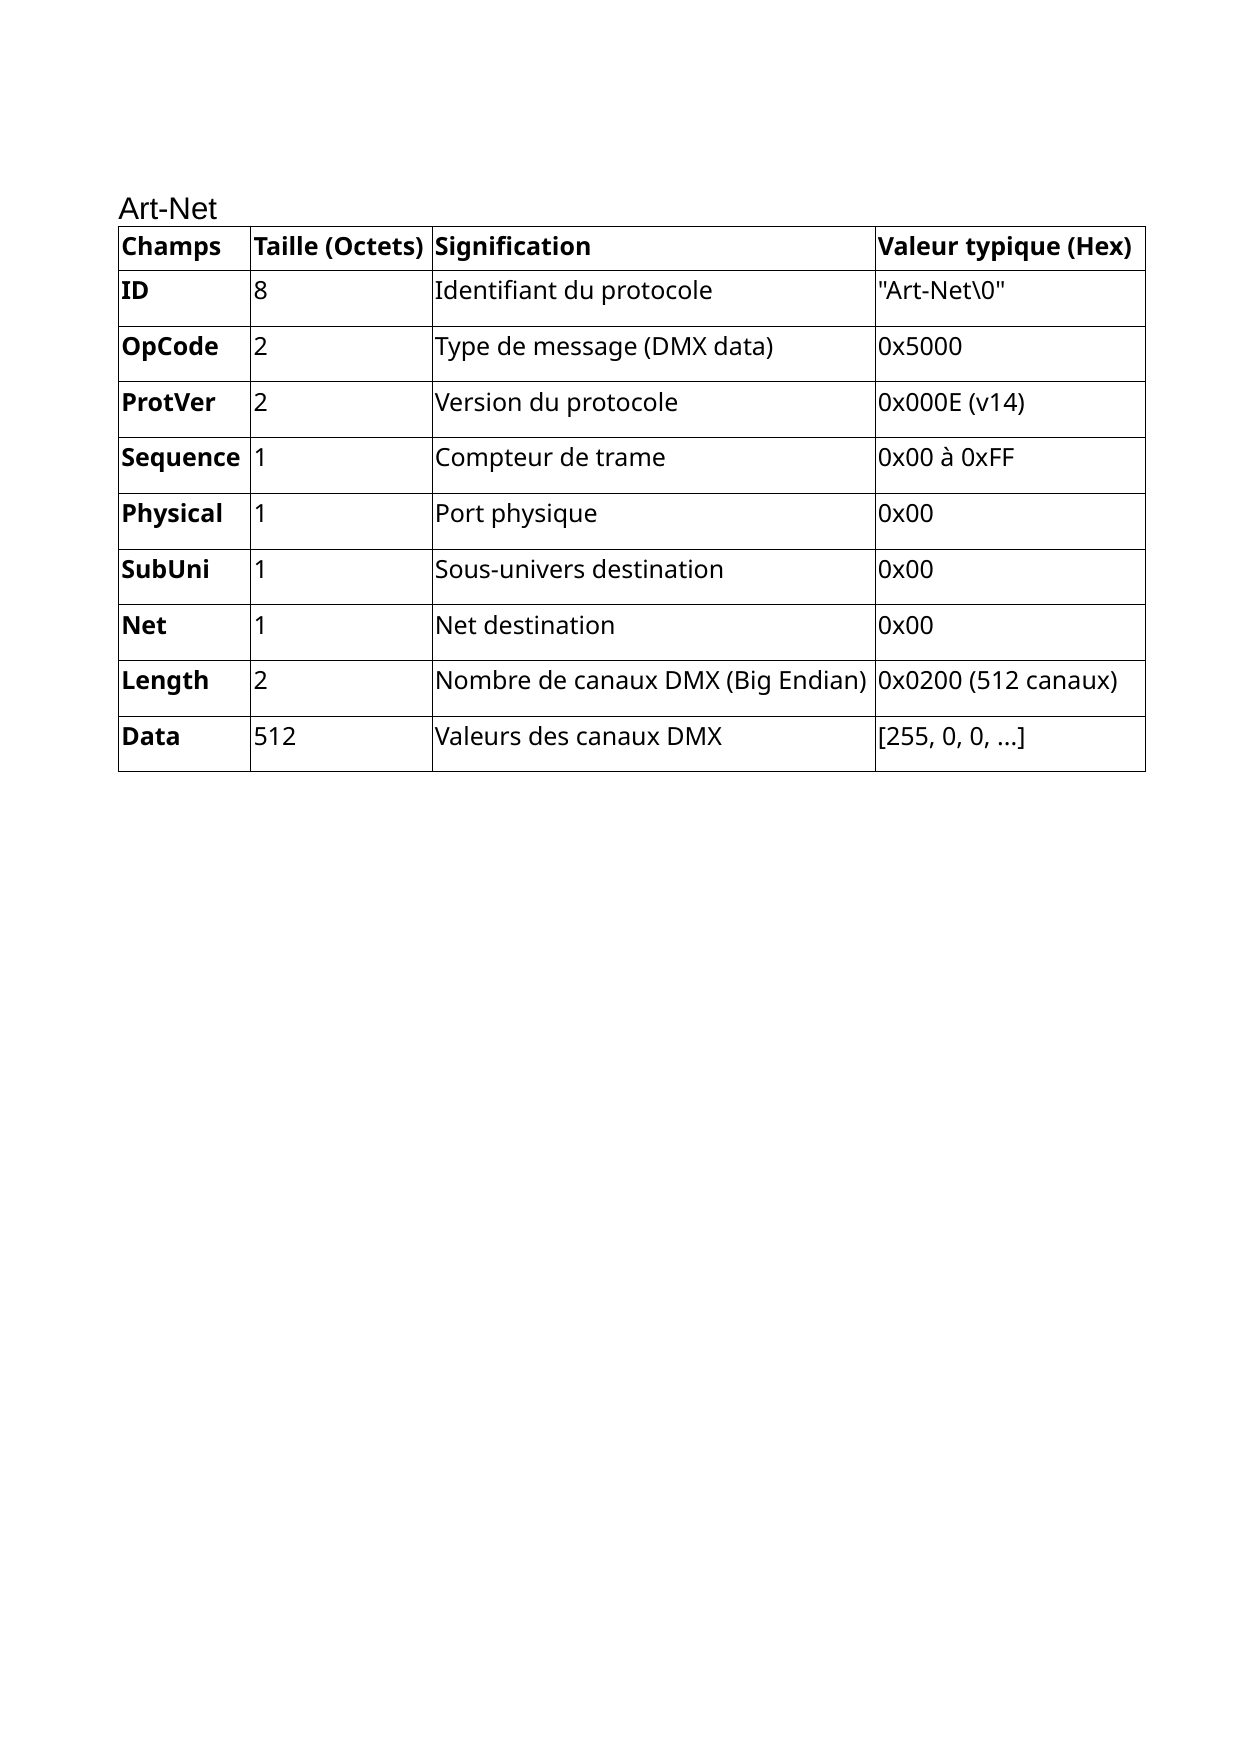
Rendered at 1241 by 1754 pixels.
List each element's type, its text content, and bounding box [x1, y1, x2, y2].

table_cell 2 [251, 327, 432, 381]
table_header Signification [433, 227, 875, 270]
table_header Taille (Octets) [251, 227, 432, 270]
table_cell ProtVer [119, 382, 250, 437]
table_cell 0x00 [876, 550, 1145, 604]
table_cell [255, 0, 0, ...] [876, 717, 1145, 771]
table_cell Net [119, 605, 250, 660]
table_cell "Art-Net\0" [876, 271, 1145, 326]
table_cell 0x00 à 0xFF [876, 438, 1145, 493]
table_cell 1 [251, 494, 432, 548]
table_cell Physical [119, 494, 250, 548]
table_cell Length [119, 661, 250, 716]
table_header Champs [119, 227, 250, 270]
table_cell 512 [251, 717, 432, 771]
table_cell 0x00 [876, 605, 1145, 660]
table_cell 0x5000 [876, 327, 1145, 381]
table_cell 1 [251, 438, 432, 493]
table_cell 1 [251, 550, 432, 604]
table_cell Type de message (DMX data) [433, 327, 875, 381]
table_cell Valeurs des canaux DMX [433, 717, 875, 771]
table_cell 2 [251, 382, 432, 437]
table_cell 8 [251, 271, 432, 326]
table_cell 0x000E (v14) [876, 382, 1145, 437]
table_cell Sous-univers destination [433, 550, 875, 604]
table_cell Compteur de trame [433, 438, 875, 493]
table_cell Port physique [433, 494, 875, 548]
table_cell Sequence [119, 438, 250, 493]
table_cell ID [119, 271, 250, 326]
table_cell 0x0200 (512 canaux) [876, 661, 1145, 716]
table_cell SubUni [119, 550, 250, 604]
table_cell Nombre de canaux DMX (Big Endian) [433, 661, 875, 716]
table_cell Net destination [433, 605, 875, 660]
table_cell 2 [251, 661, 432, 716]
table_cell Data [119, 717, 250, 771]
text Art-Net [118, 190, 1122, 226]
table_cell 0x00 [876, 494, 1145, 548]
table_cell Version du protocole [433, 382, 875, 437]
table_cell Identifiant du protocole [433, 271, 875, 326]
table_header Valeur typique (Hex) [876, 227, 1145, 270]
table_cell OpCode [119, 327, 250, 381]
table_cell 1 [251, 605, 432, 660]
